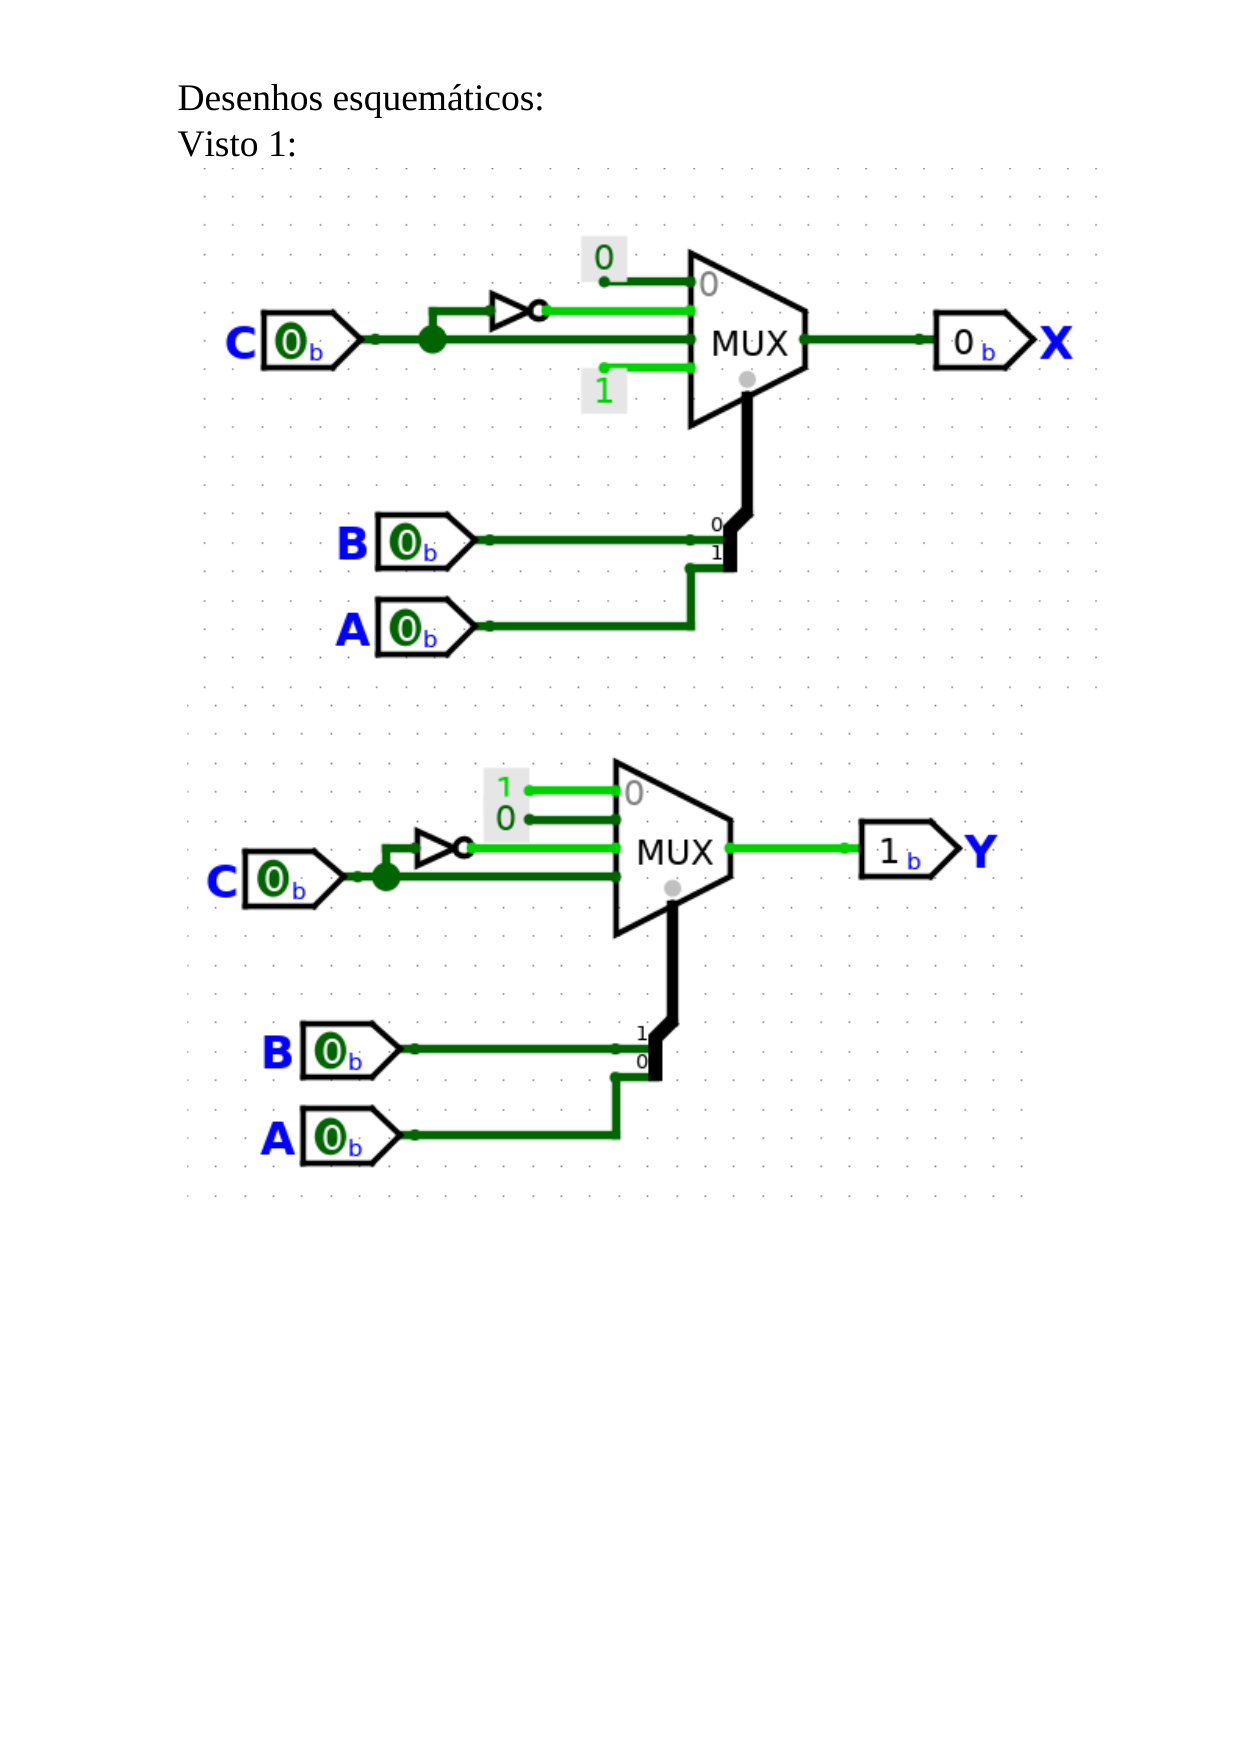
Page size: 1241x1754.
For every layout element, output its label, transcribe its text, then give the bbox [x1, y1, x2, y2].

text Desenhos esquemáticos: [177, 75, 1129, 118]
picture [187, 168, 1119, 1216]
text Visto 1: [177, 122, 1129, 165]
